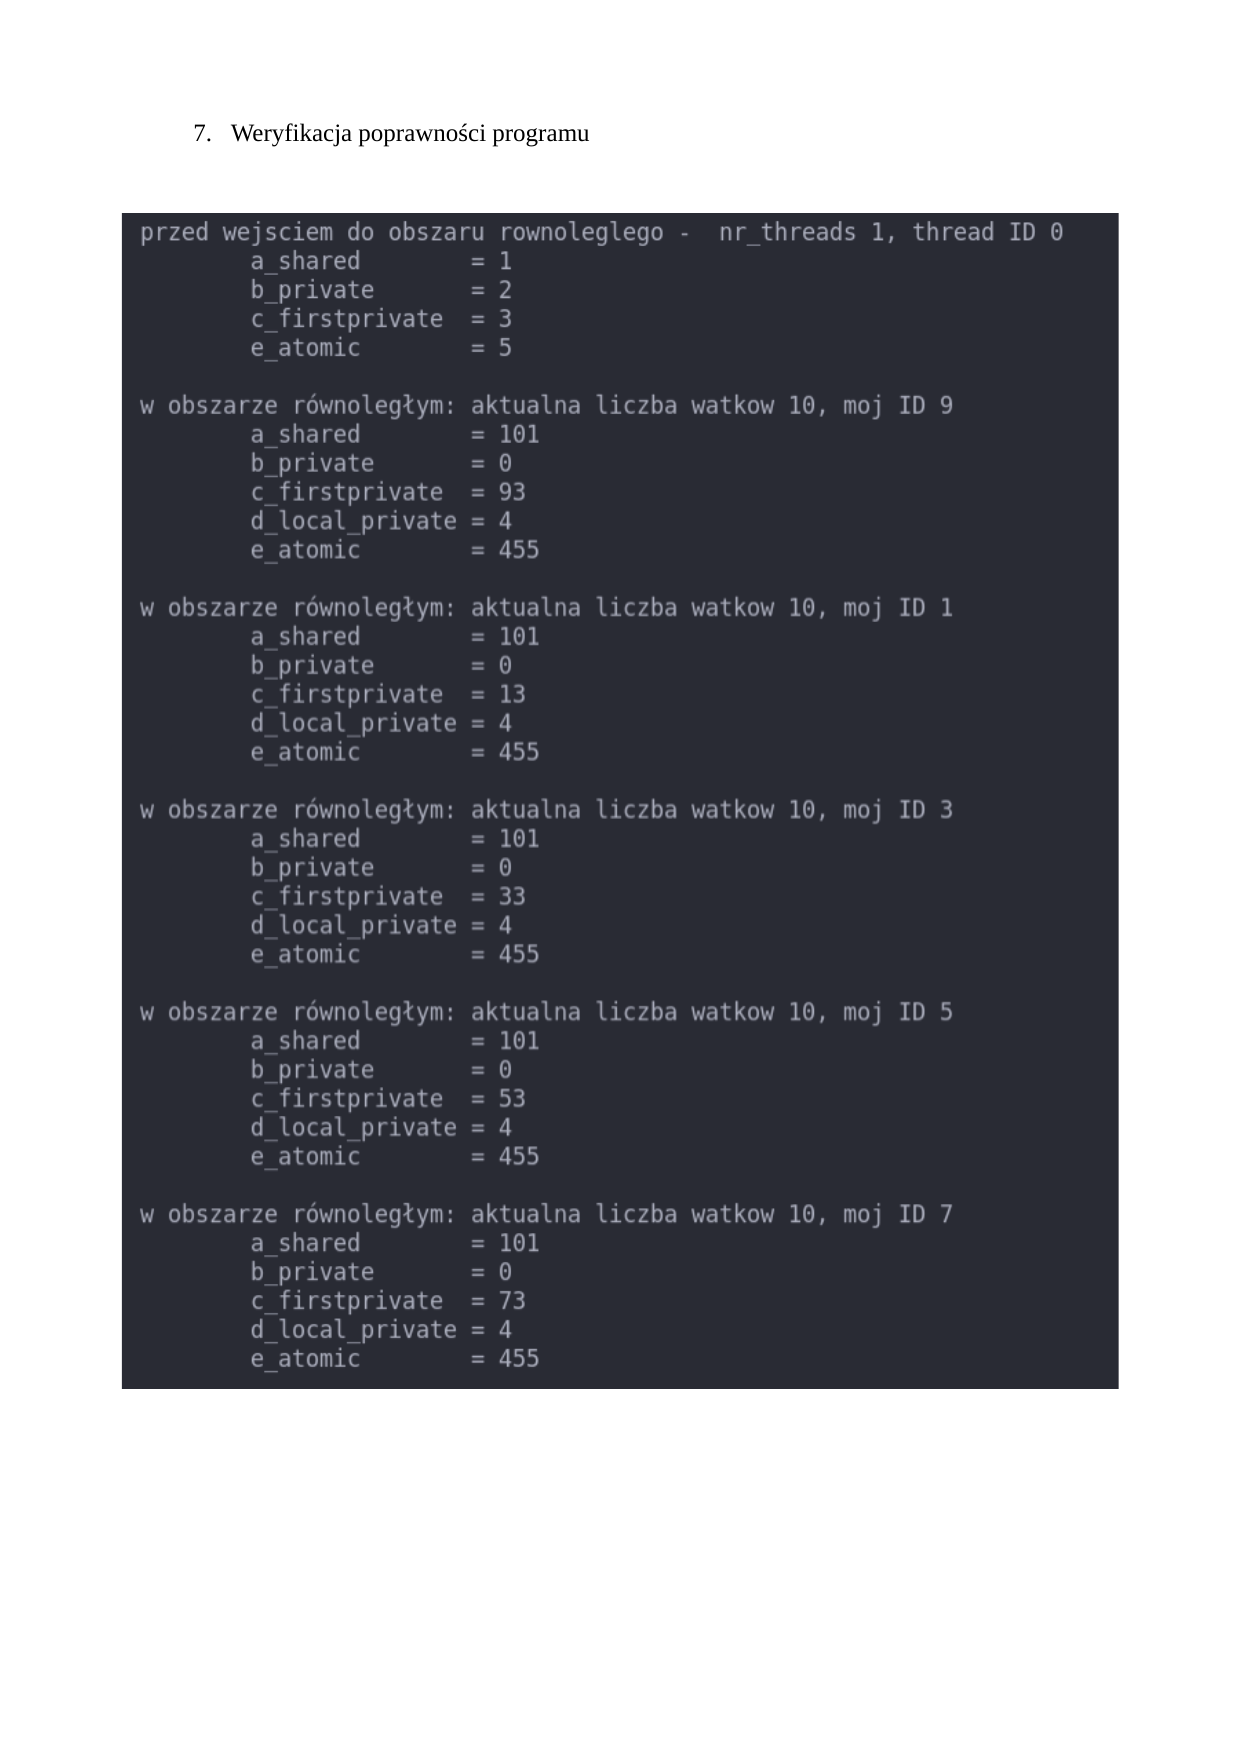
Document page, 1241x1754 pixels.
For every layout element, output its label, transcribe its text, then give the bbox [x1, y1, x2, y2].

list Weryfikacja poprawności programu [193, 118, 1122, 147]
picture [121, 213, 1119, 1389]
